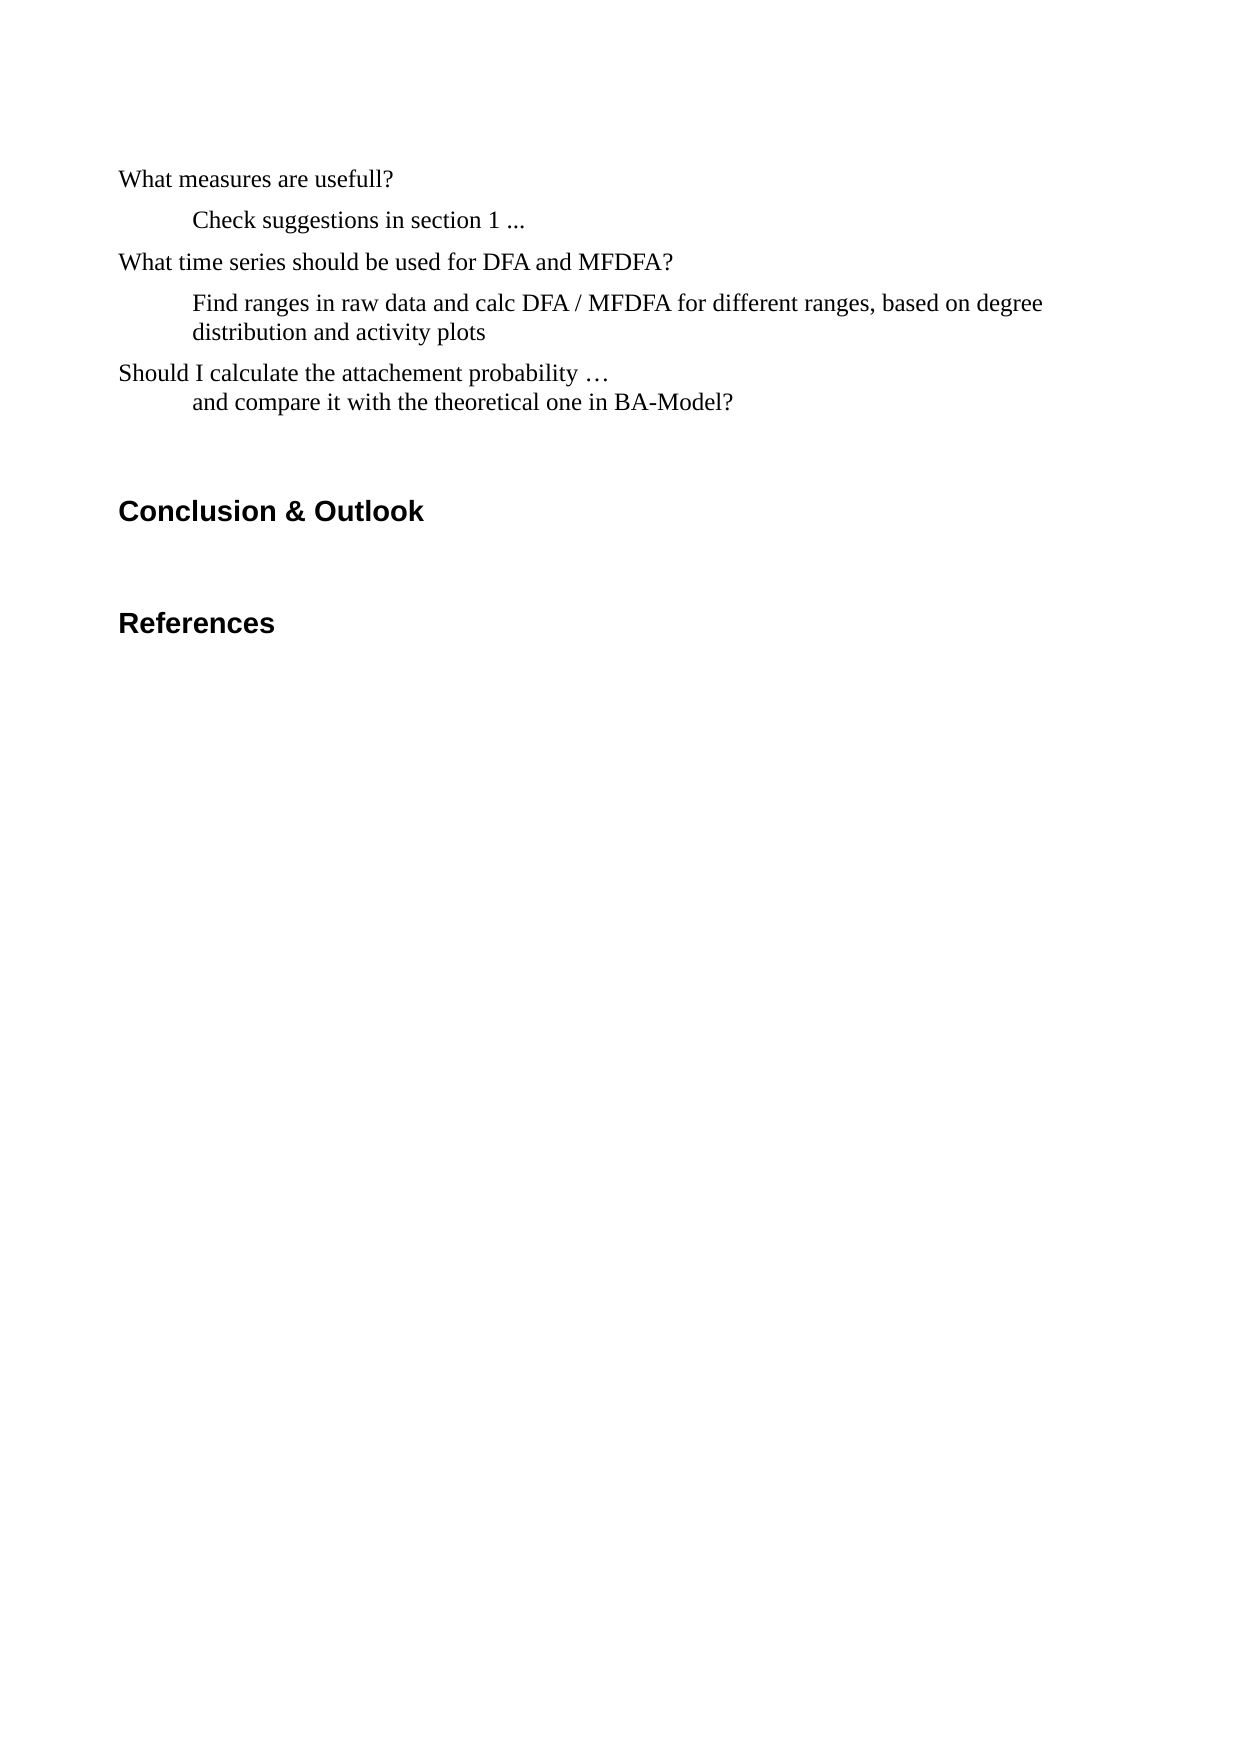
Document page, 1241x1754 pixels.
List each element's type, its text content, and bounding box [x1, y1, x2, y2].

text Should I calculate the attachement probability … and compare it with the theoretical one in BA-Model? [118, 358, 1122, 415]
text Find ranges in raw data and calc DFA / MFDFA for different ranges, based on degree distribution and activity plots [118, 288, 1122, 345]
subtitle Conclusion & Outlook [118, 494, 1122, 528]
text What measures are usefull? [118, 164, 1122, 193]
text What time series should be used for DFA and MFDFA? [118, 247, 1122, 275]
subtitle References [118, 606, 1122, 640]
text Check suggestions in section 1 ... [118, 205, 1122, 234]
